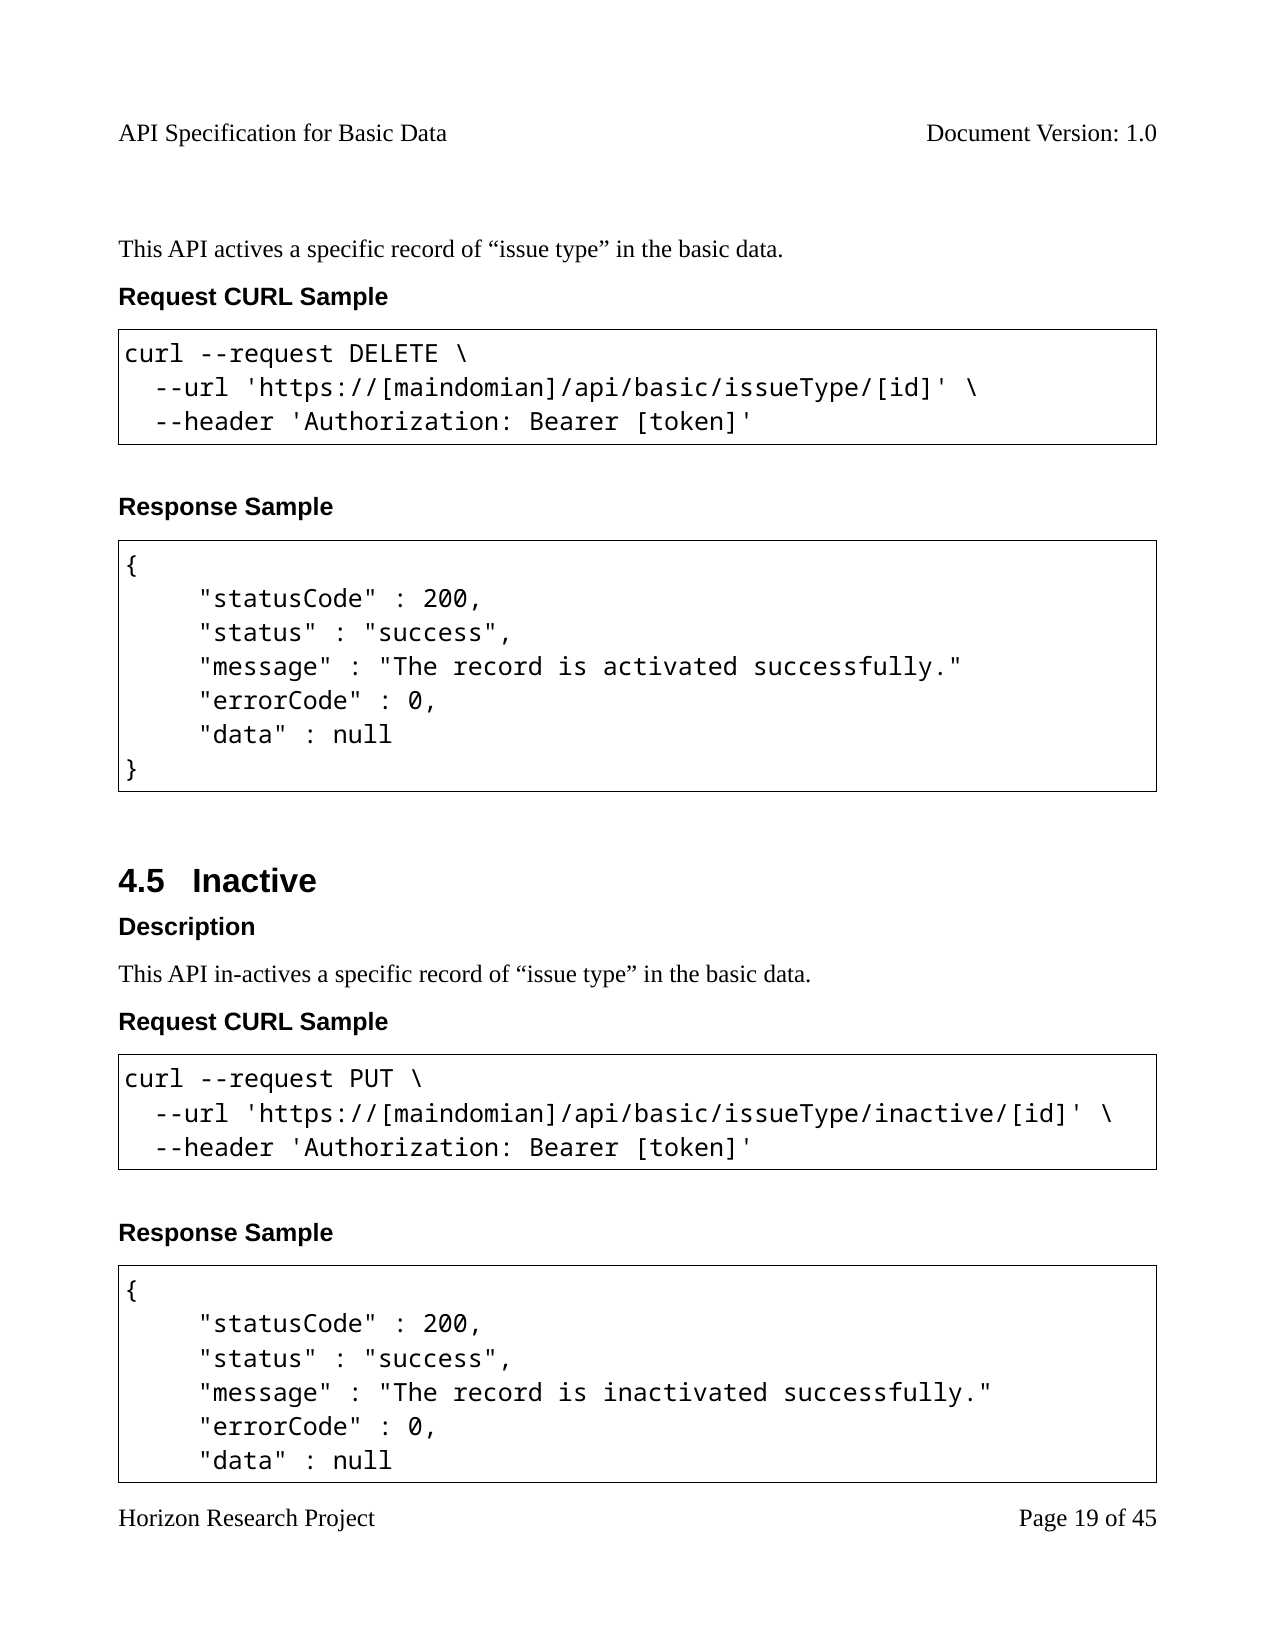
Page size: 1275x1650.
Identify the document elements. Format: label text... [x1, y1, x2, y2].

text This API actives a specific record of “issue type” in the basic data. [118, 234, 1157, 263]
text Request CURL Sample [118, 281, 1157, 310]
text This API in-actives a specific record of “issue type” in the basic data. [118, 959, 1157, 988]
table_header { "statusCode" : 200, "status" : "success", "message" : "The record is inactivated successfully." "errorCode" : 0, "data" : null [119, 1266, 1156, 1482]
text Description [118, 912, 1157, 940]
subtitle Inactive [118, 860, 1157, 899]
table_header { "statusCode" : 200, "status" : "success", "message" : "The record is activated successfully." "errorCode" : 0, "data" : null } [119, 541, 1156, 791]
table_header curl --request PUT \ --url 'https://[maindomian]/api/basic/issueType/inactive/[id]' \ --header 'Authorization: Bearer [token]' [119, 1055, 1156, 1169]
table_header curl --request DELETE \ --url 'https://[maindomian]/api/basic/issueType/[id]' \ --header 'Authorization: Bearer [token]' [119, 330, 1156, 444]
text Request CURL Sample [118, 1007, 1157, 1036]
text Response Sample [118, 1218, 1157, 1246]
text Response Sample [118, 492, 1157, 521]
